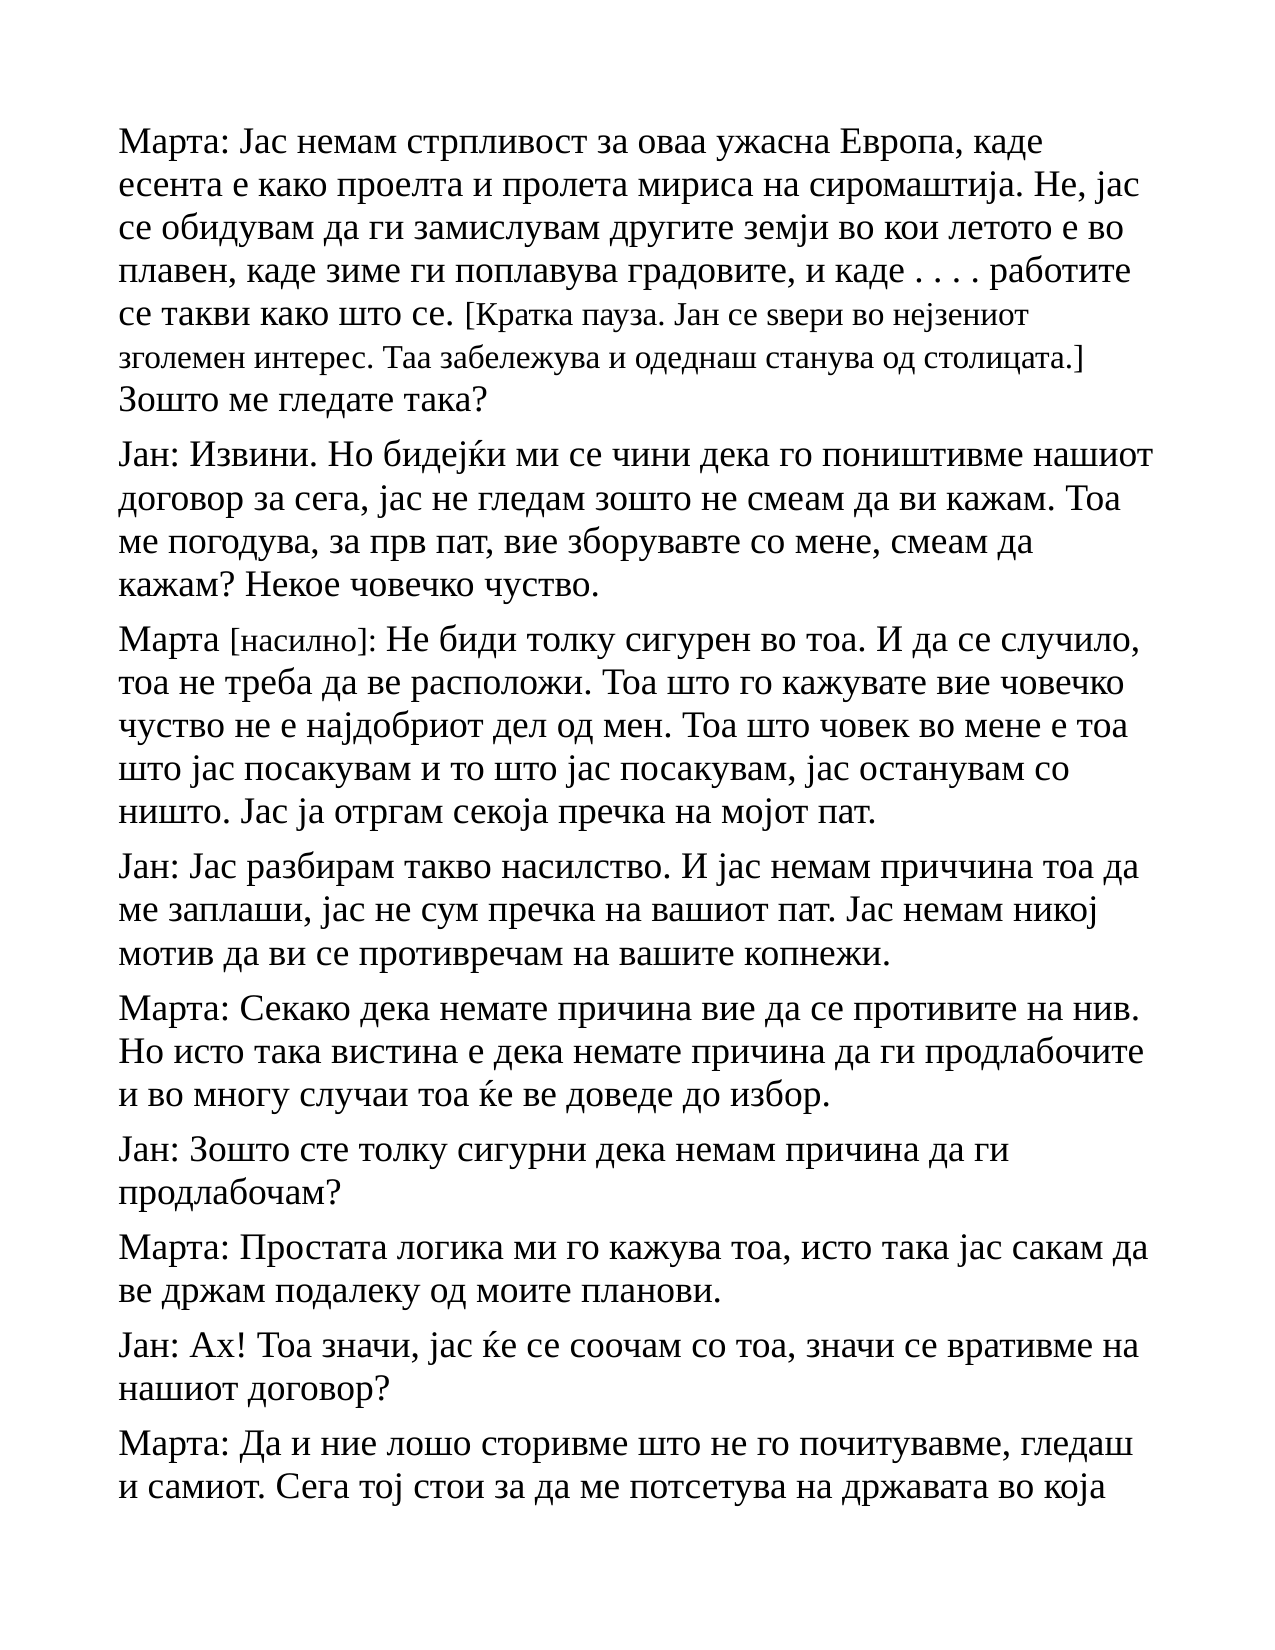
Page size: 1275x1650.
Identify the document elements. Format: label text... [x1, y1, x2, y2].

text Јан: Зошто сте толку сигурни дека немам причина да ги продлабочам? [118, 1126, 1157, 1212]
text Јан: Извини. Но бидејќи ми се чини дека го поништивме нашиот договор за сега, јас не гледам зошто не смеам да ви кажам. Тоа ме погодува, за прв пат, вие зборувавте со мене, смеам да кажам? Некое човечко чуство. [118, 432, 1157, 604]
text Марта [насилно]: Не биди толку сигурен во тоа. И да се случило, тоа не треба да ве расположи. Тоа што го кажувате вие човечко чуство не е најдобриот дел од мен. Тоа што човек во мене е тоа што јас посакувам и то што јас посакувам, јас останувам со ништо. Јас ја отргам секоја пречка на мојот пат. [118, 616, 1157, 832]
text Марта: Секако дека немате причина вие да се противите на нив. Но исто така вистина е дека немате причина да ги продлабочите и во многу случаи тоа ќе ве доведе до избор. [118, 985, 1157, 1114]
text Јан: Јас разбирам такво насилство. И јас немам приччина тоа да ме заплаши, јас не сум пречка на вашиот пат. Јас немам никој мотив да ви се противречам на вашите копнежи. [118, 844, 1157, 973]
text Јан: Ах! Тоа значи, јас ќе се соочам со тоа, значи се вративме на нашиот договор? [118, 1322, 1157, 1409]
text Марта: Простата логика ми го кажува тоа, исто така јас сакам да ве држам подалеку од моите планови. [118, 1224, 1157, 1311]
text Марта: Јас немам стрпливост за оваа ужасна Европа, каде есента е како проелта и пролета мириса на сиромаштија. Не, јас се обидувам да ги замислувам другите земји во кои летото е во плавен, каде зиме ги поплавува градовите, и каде . . . . работите се такви како што се. [Кратка пауза. Јан се ѕвери во нејзениот зголемен интерес. Таа забележува и одеднаш станува од столицата.] Зошто ме гледате така? [118, 118, 1157, 420]
text Марта: Да и ние лошо сторивме што не го почитувавме, гледаш и самиот. Сега тој стои за да ме потсетува на државата во која [118, 1421, 1157, 1507]
